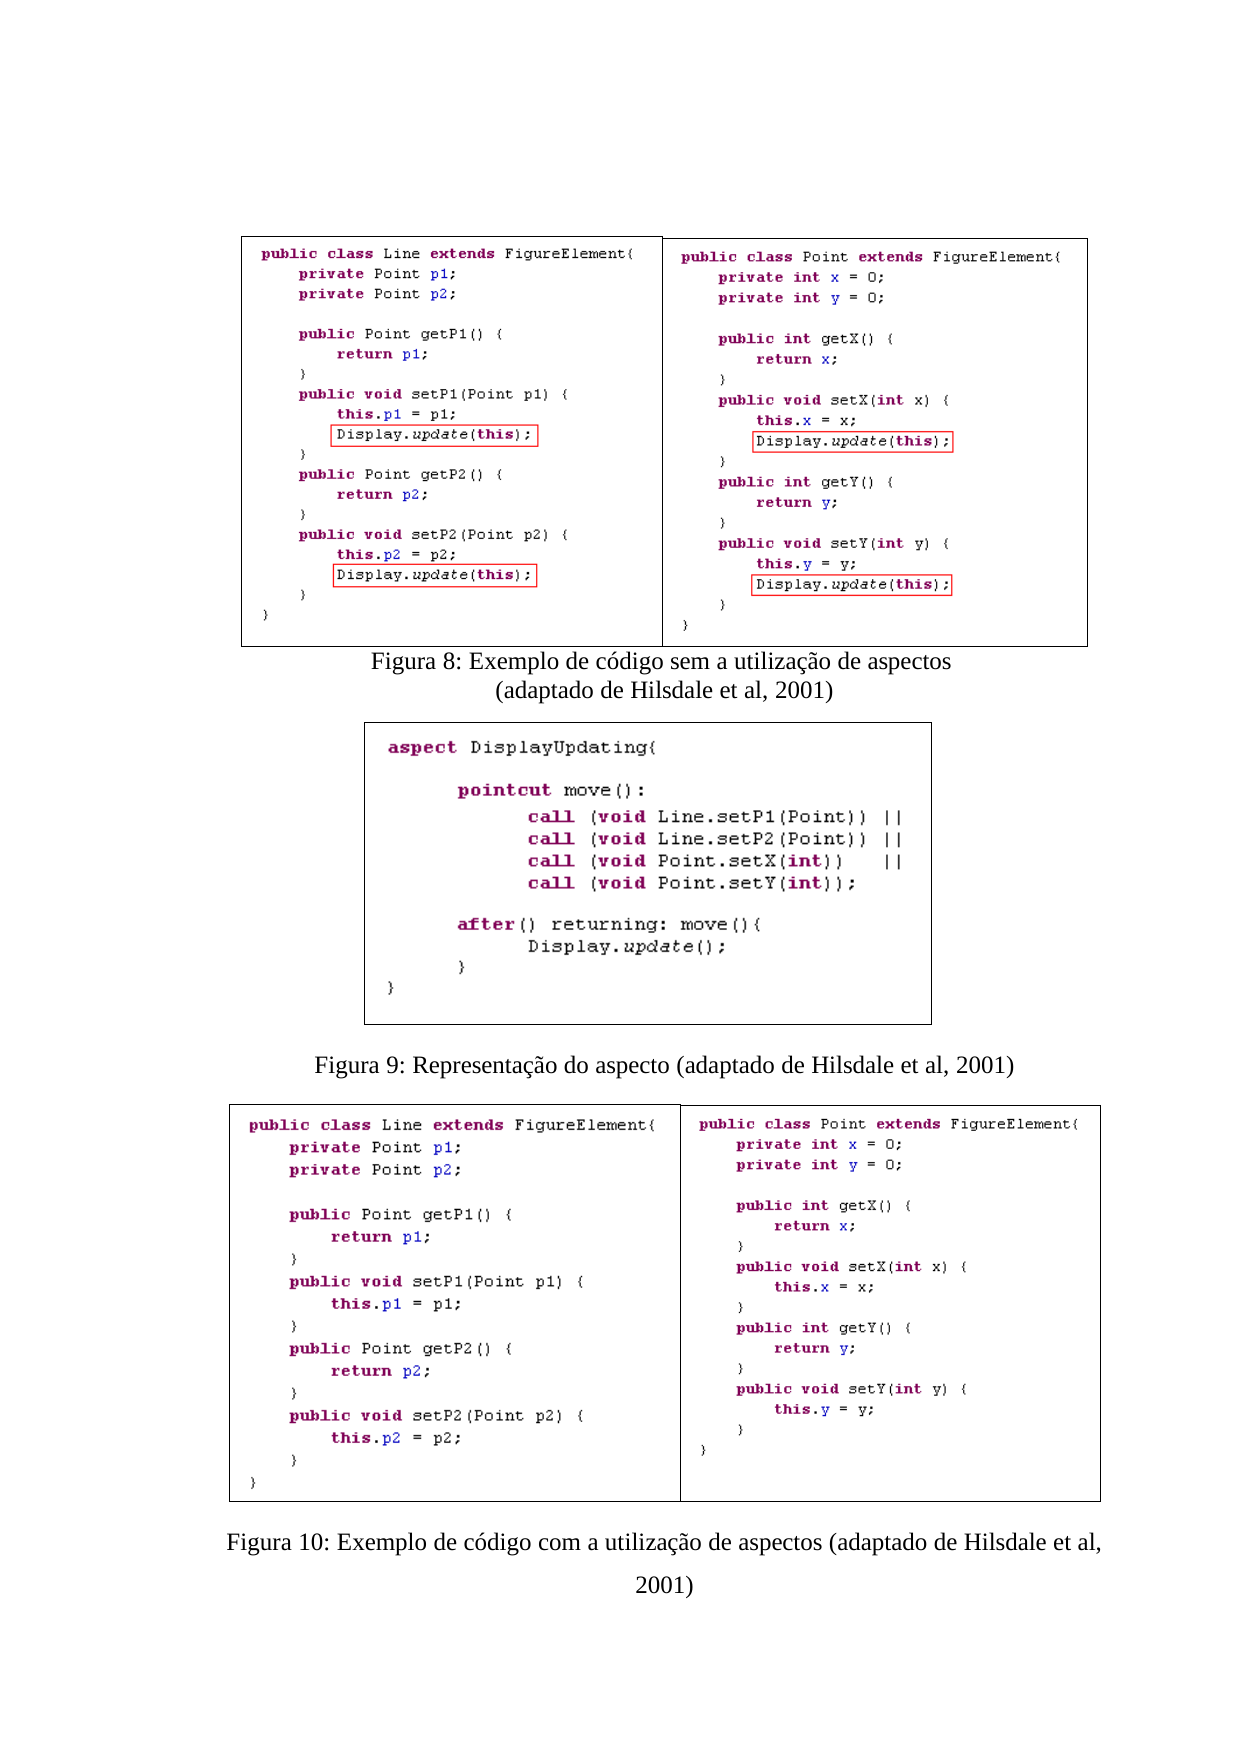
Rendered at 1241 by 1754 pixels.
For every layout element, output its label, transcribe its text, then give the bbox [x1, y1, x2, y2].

text Figura 10: Exemplo de código com a utilização de aspectos (adaptado de Hilsdale et al, 2001) [207, 1526, 1122, 1599]
text Figura 8: Exemplo de código sem a utilização de aspectos [207, 646, 1122, 675]
text Figura 9: Representação do aspecto (adaptado de Hilsdale et al, 2001) [207, 1050, 1122, 1079]
picture [245, 1113, 664, 1493]
picture [257, 245, 646, 637]
picture [381, 731, 916, 1017]
picture [678, 247, 1071, 637]
text (adaptado de Hilsdale et al, 2001) [207, 675, 1122, 704]
picture [696, 1113, 1084, 1463]
